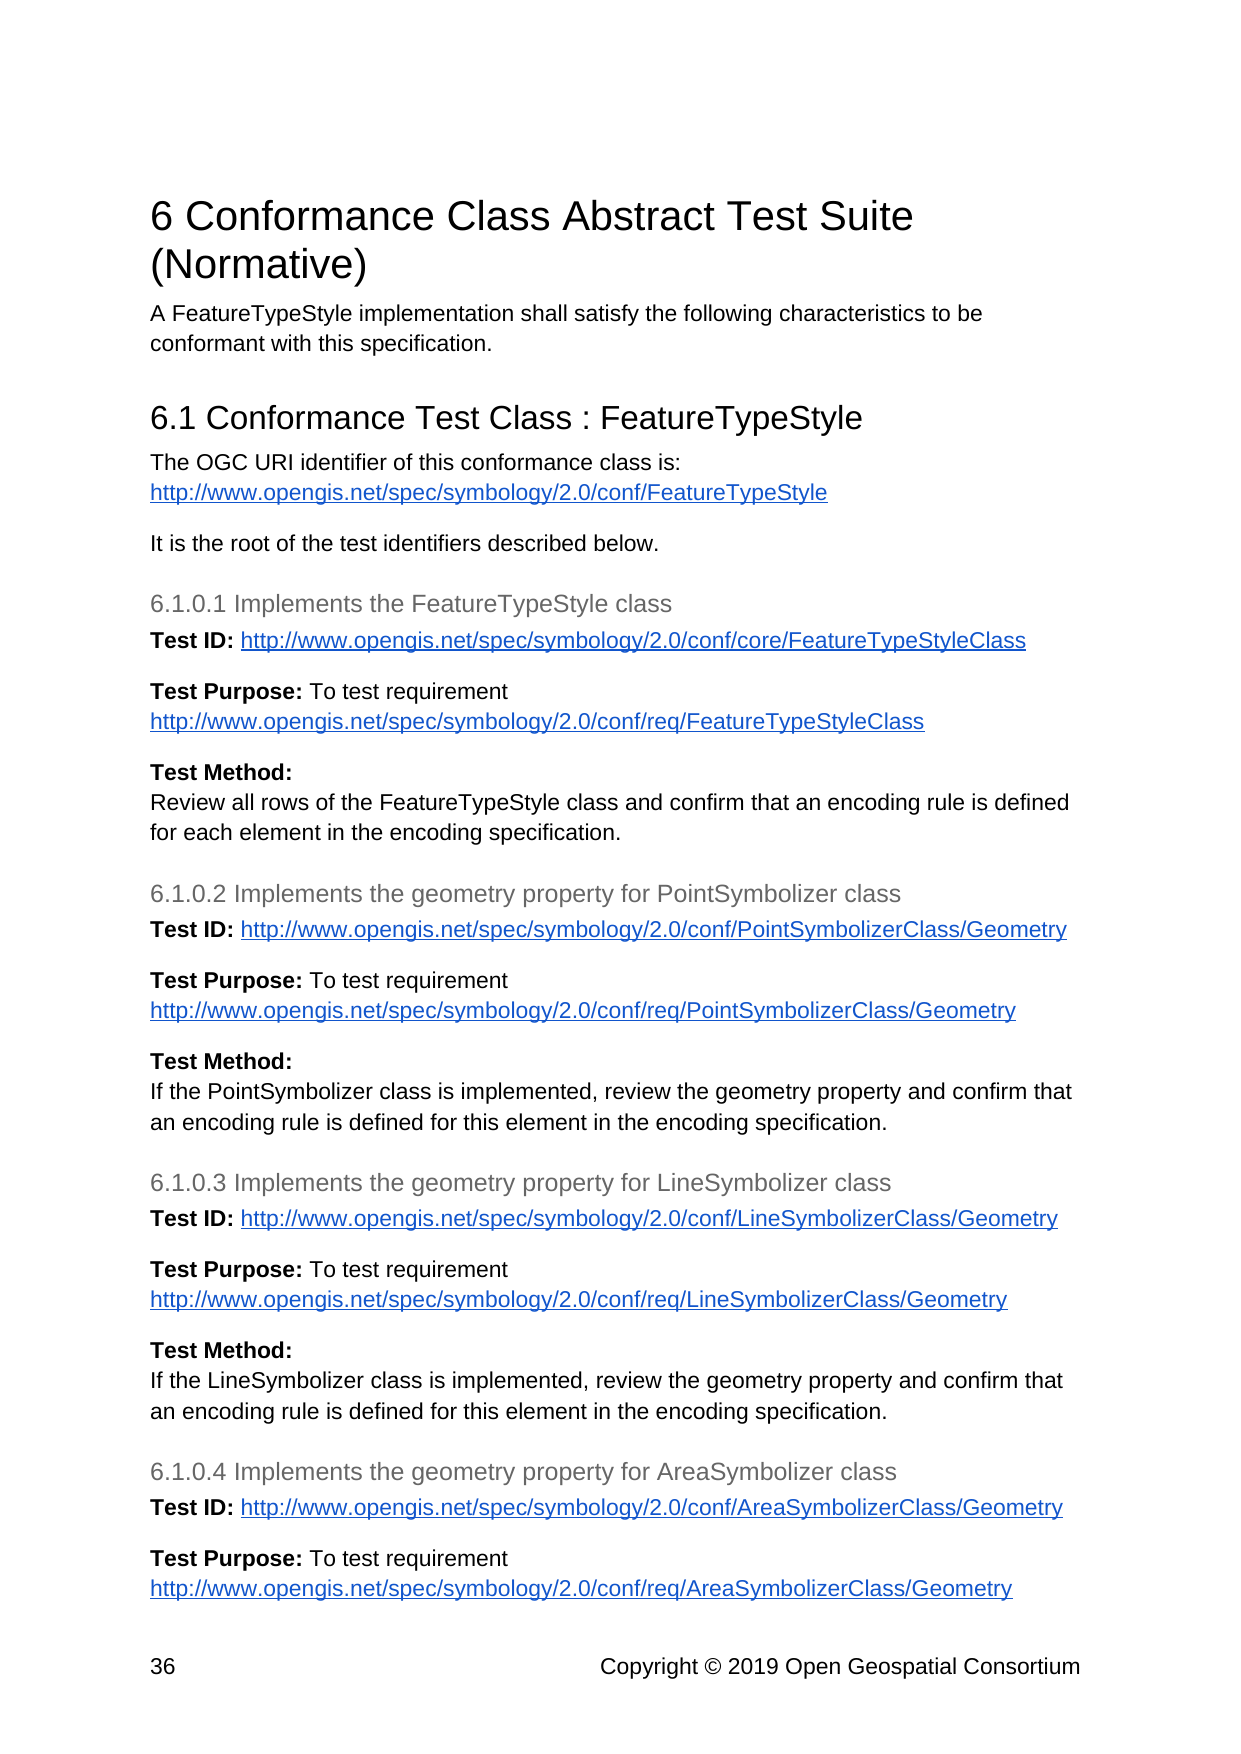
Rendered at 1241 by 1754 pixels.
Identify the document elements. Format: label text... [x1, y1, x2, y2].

text Test Purpose: To test requirement http://www.opengis.net/spec/symbology/2.0/conf/req/LineSymbolizerClass/Geometry [150, 1256, 1090, 1312]
subtitle ​6​ Conformance Class Abstract Test Suite (Normative) [150, 192, 1090, 287]
text Test Method: If the PointSymbolizer class is implemented, review the geometry property and confirm that an encoding rule is defined for this element in the encoding specification. [150, 1048, 1090, 1135]
subtitle ​6.1.0.3​ Implements the geometry property for LineSymbolizer class [150, 1168, 1090, 1197]
text Test Purpose: To test requirement http://www.opengis.net/spec/symbology/2.0/conf/req/PointSymbolizerClass/Geometry [150, 967, 1090, 1023]
subtitle ​6.1.0.2​ Implements the geometry property for PointSymbolizer class [150, 879, 1090, 907]
subtitle ​6.1​ Conformance Test Class : FeatureTypeStyle [150, 398, 1090, 436]
subtitle ​6.1.0.4​ Implements the geometry property for AreaSymbolizer class [150, 1457, 1090, 1486]
text Test ID: http://www.opengis.net/spec/symbology/2.0/conf/PointSymbolizerClass/Geometry [150, 916, 1090, 942]
text Test Method: Review all rows of the FeatureTypeStyle class and confirm that an encoding rule is defined for each element in the encoding specification. [150, 759, 1090, 846]
text Test Method: If the LineSymbolizer class is implemented, review the geometry property and confirm that an encoding rule is defined for this element in the encoding specification. [150, 1337, 1090, 1424]
text It is the root of the test identifiers described below. [150, 530, 1090, 556]
text Test ID: http://www.opengis.net/spec/symbology/2.0/conf/core/FeatureTypeStyleClass [150, 627, 1090, 653]
text The OGC URI identifier of this conformance class is: http://www.opengis.net/spec/symbology/2.0/conf/FeatureTypeStyle [150, 449, 1090, 505]
text Test ID: http://www.opengis.net/spec/symbology/2.0/conf/LineSymbolizerClass/Geometry [150, 1205, 1090, 1231]
text Test Purpose: To test requirement http://www.opengis.net/spec/symbology/2.0/conf/req/FeatureTypeStyleClass [150, 678, 1090, 734]
subtitle ​6.1.0.1​ Implements the FeatureTypeStyle class [150, 589, 1090, 618]
text Test Purpose: To test requirement http://www.opengis.net/spec/symbology/2.0/conf/req/AreaSymbolizerClass/Geometry [150, 1545, 1090, 1602]
text A FeatureTypeStyle implementation shall satisfy the following characteristics to be conformant with this specification. [150, 300, 1090, 357]
text Test ID: http://www.opengis.net/spec/symbology/2.0/conf/AreaSymbolizerClass/Geometry [150, 1494, 1090, 1520]
